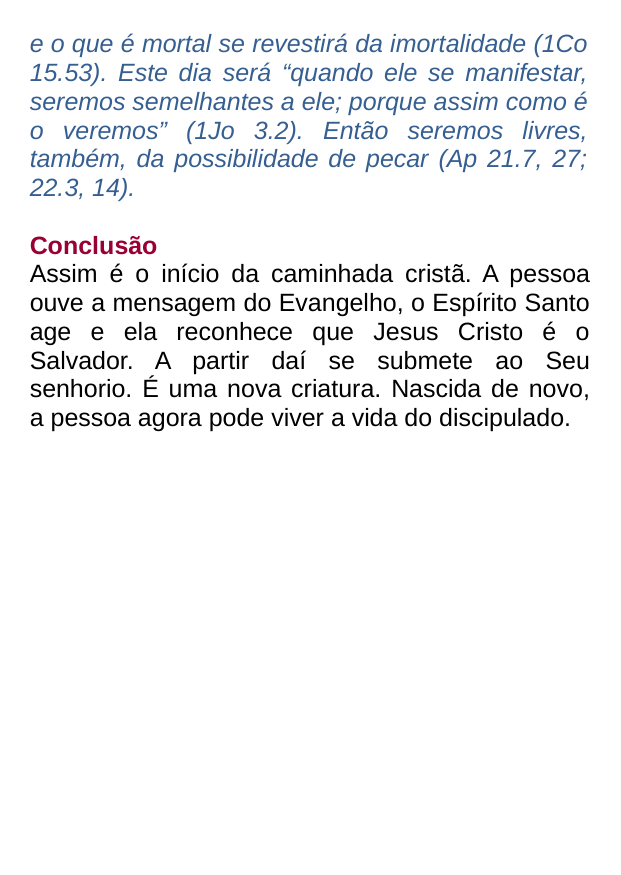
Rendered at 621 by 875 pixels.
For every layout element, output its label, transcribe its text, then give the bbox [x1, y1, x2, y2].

text Conclusão [29, 231, 591, 259]
text e o que é mortal se revestirá da imortalidade (1Co 15.53). Este dia será “quando ele se manifestar, seremos semelhantes a ele; porque assim como é o veremos” (1Jo 3.2). Então seremos livres, também, da possibilidade de pecar (Ap 21.7, 27; 22.3, 14). [29, 29, 591, 202]
text Assim é o início da caminhada cristã. A pessoa ouve a mensagem do Evangelho, o Espírito Santo age e ela reconhece que Jesus Cristo é o Salvador. A partir daí se submete ao Seu senhorio. É uma nova criatura. Nascida de novo, a pessoa agora pode viver a vida do discipulado. [29, 259, 591, 432]
